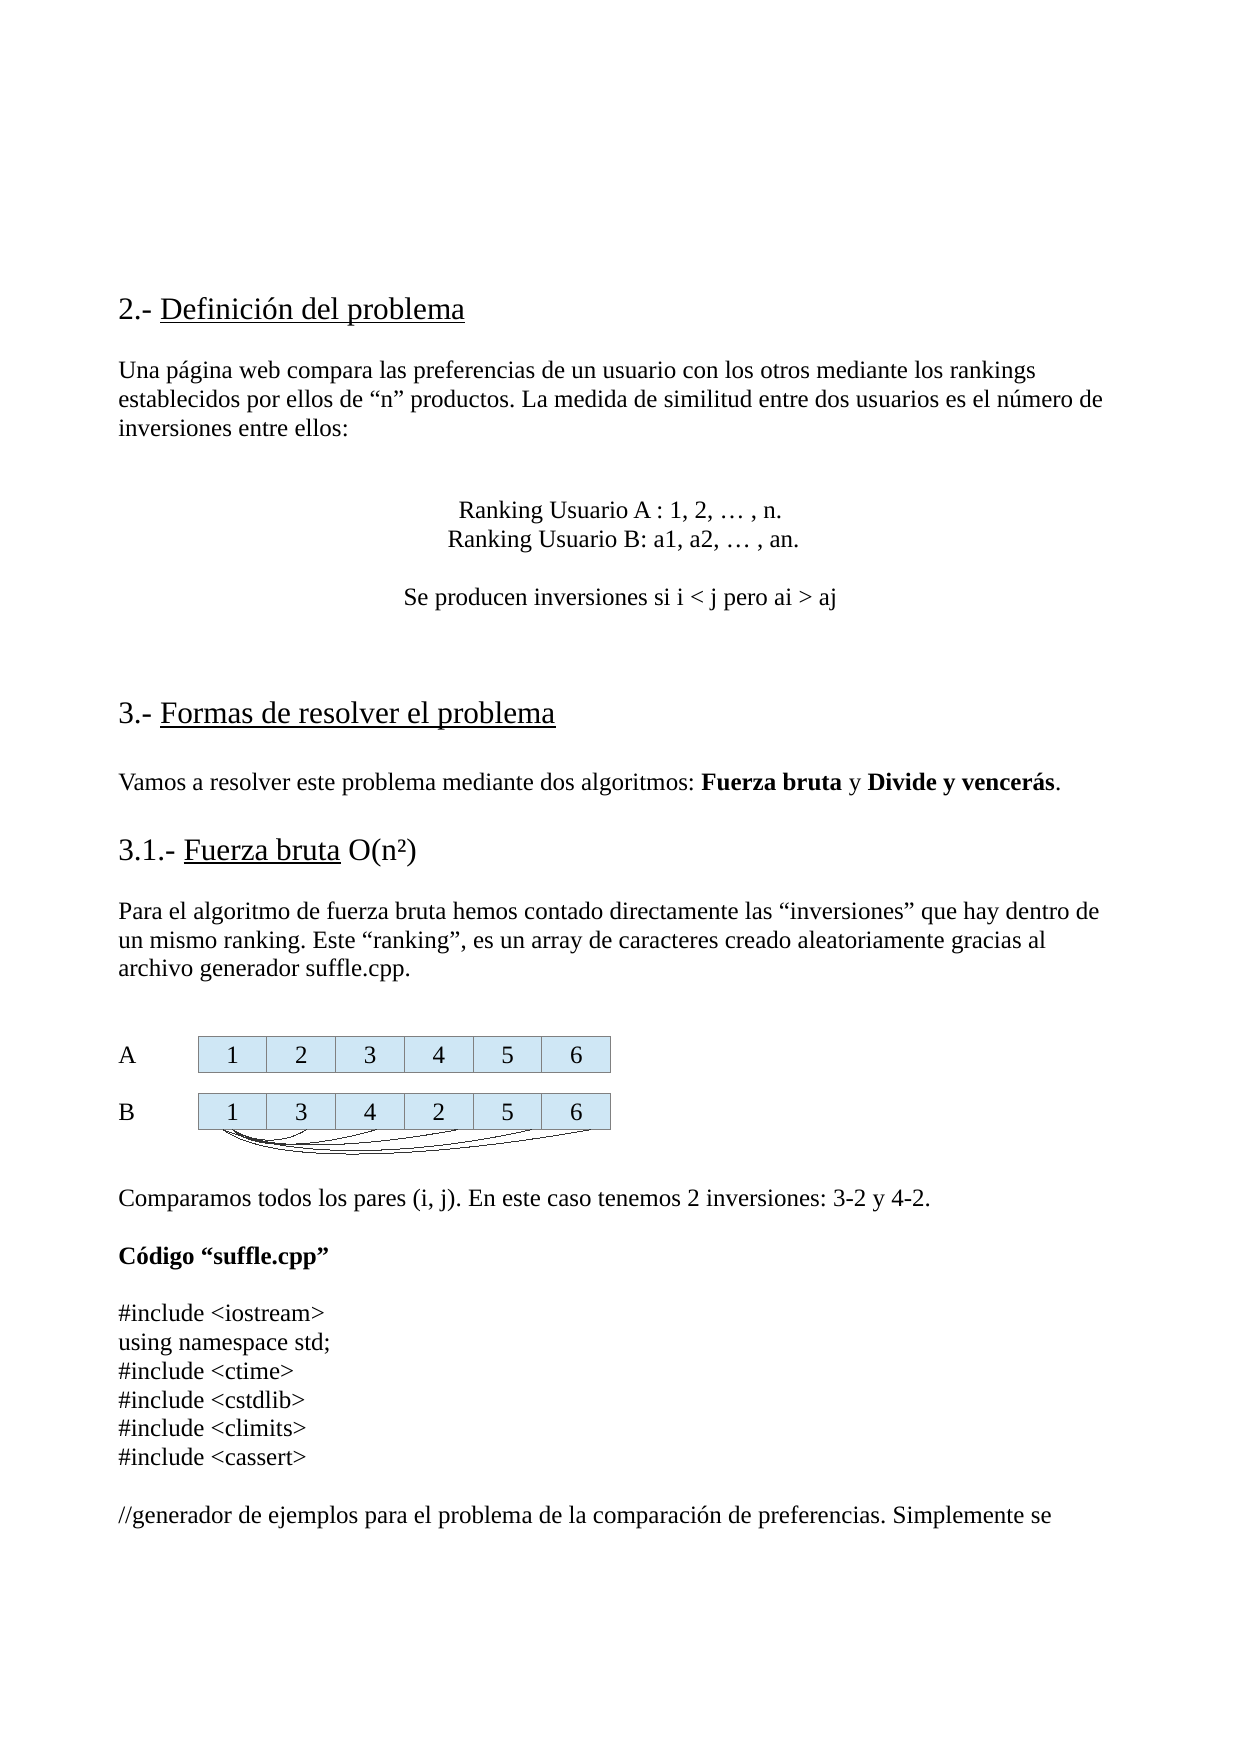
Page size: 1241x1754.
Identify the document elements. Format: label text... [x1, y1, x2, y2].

text [611, 1040, 1122, 1068]
text 3.- Formas de resolver el problema [118, 695, 1122, 731]
text Código “suffle.cpp” [118, 1241, 1122, 1270]
text Para el algoritmo de fuerza bruta hemos contado directamente las “inversiones” que hay dentro de un mismo ranking. Este “ranking”, es un array de caracteres creado aleatoriamente gracias al archivo generador suffle.cpp. [118, 896, 1122, 982]
text 2.- Definición del problema [118, 291, 1122, 327]
text #include <cstdlib> [118, 1385, 1122, 1413]
text //generador de ejemplos para el problema de la comparación de preferencias. Simplemente se [118, 1500, 1122, 1528]
text 3.1.- Fuerza bruta O(n²) [118, 831, 1122, 867]
text using namespace std; [118, 1327, 1122, 1356]
text Ranking Usuario A : 1, 2, … , n. Ranking Usuario B: a1, a2, … , an. Se producen inversiones si i < j pero ai > aj [118, 495, 1122, 610]
text [611, 1097, 1122, 1126]
text #include <ctime> [118, 1356, 1122, 1385]
text #include <iostream> [118, 1298, 1122, 1327]
text Una página web compara las preferencias de un usuario con los otros mediante los rankings establecidos por ellos de “n” productos. La medida de similitud entre dos usuarios es el número de inversiones entre ellos: [118, 355, 1122, 442]
text Comparamos todos los pares (i, j). En este caso tenemos 2 inversiones: 3-2 y 4-2. [118, 1183, 1122, 1212]
text Vamos a resolver este problema mediante dos algoritmos: Fuerza bruta y Divide y vencerás. [118, 767, 1122, 795]
text #include <cassert> [118, 1442, 1122, 1471]
text A [118, 1040, 198, 1068]
text B [118, 1097, 198, 1126]
text #include <climits> [118, 1413, 1122, 1442]
